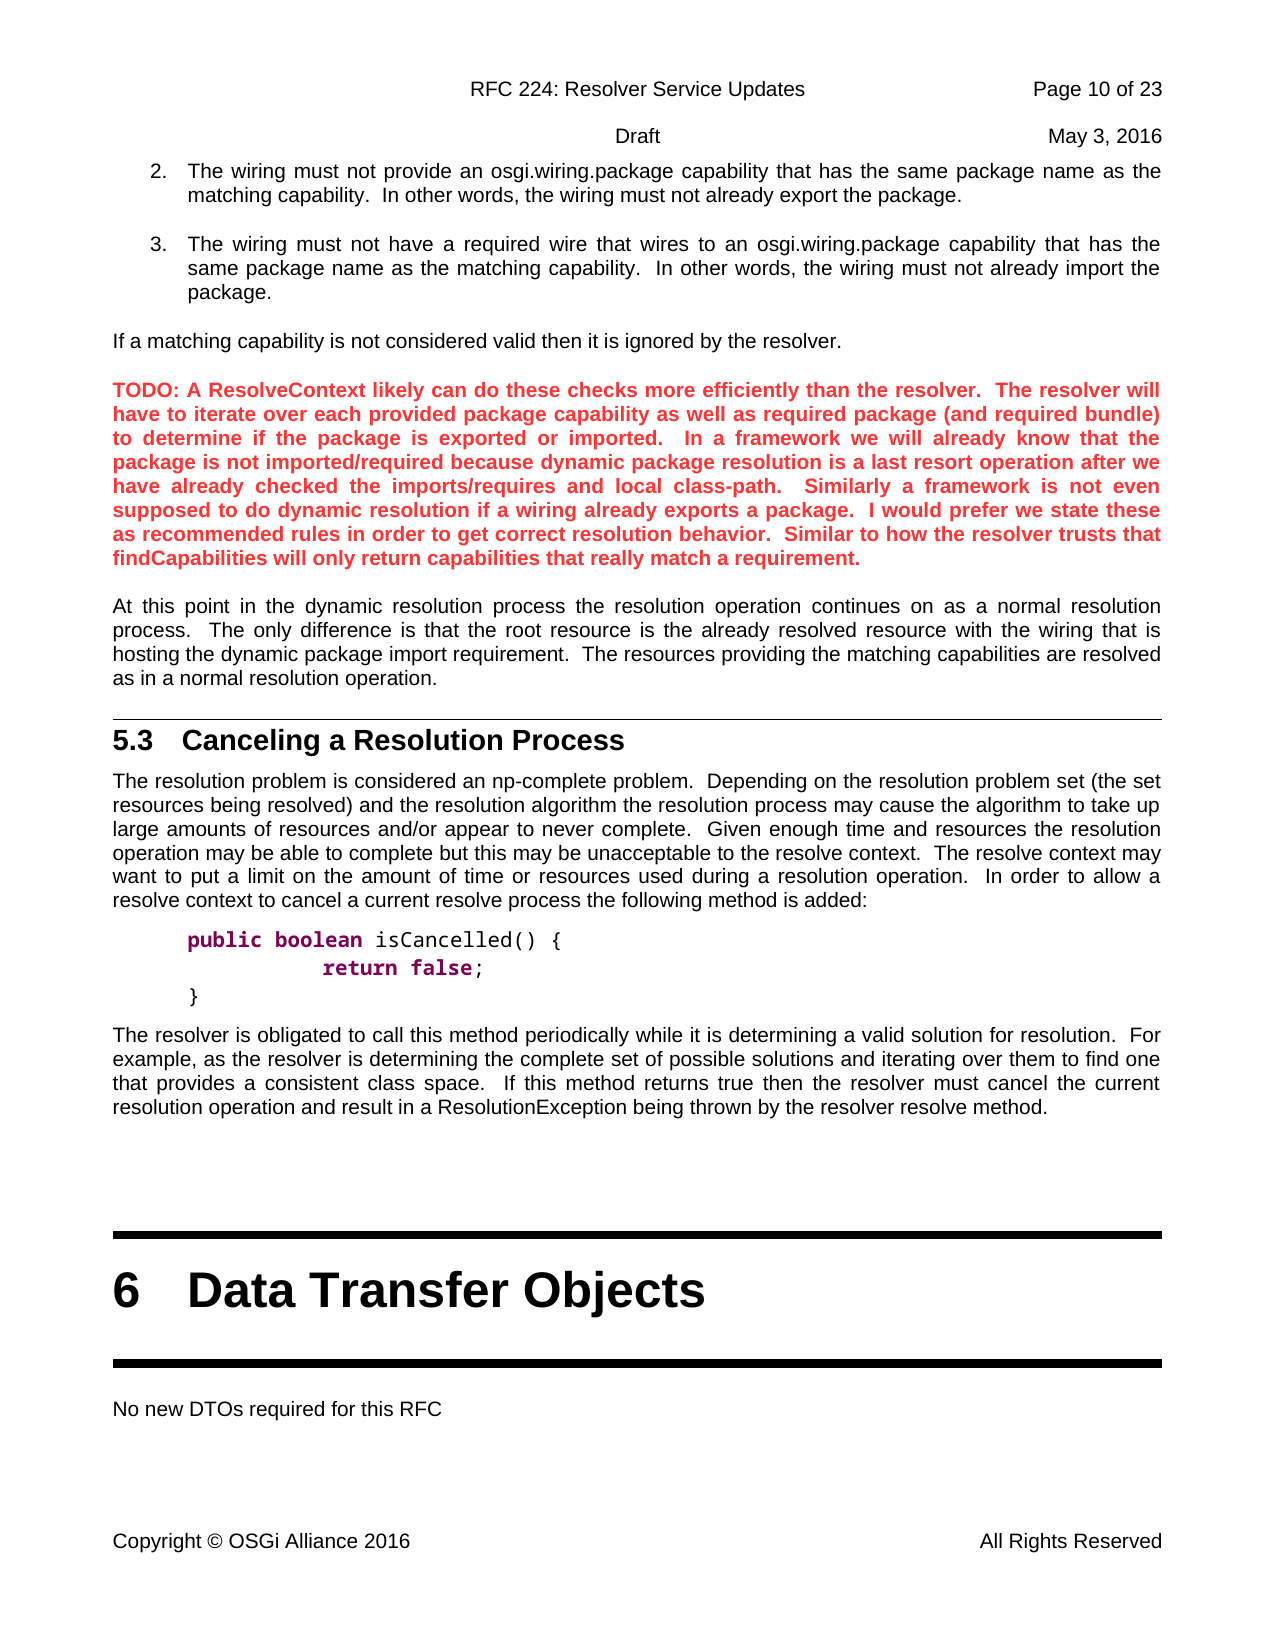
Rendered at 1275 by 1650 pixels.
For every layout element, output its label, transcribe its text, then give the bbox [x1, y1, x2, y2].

subtitle Canceling a Resolution Process [112, 720, 1162, 756]
list The wiring must not provide an osgi.wiring.package capability that has the same package name as the matching capability. In other words, the wiring must not already export the package. [150, 159, 1162, 207]
text return false; [187, 953, 1162, 982]
text The resolver is obligated to call this method periodically while it is determining a valid solution for resolution. For example, as the resolver is determining the complete set of possible solutions and iterating over them to find one that provides a consistent class space. If this method returns true then the resolver must cancel the current resolution operation and result in a ResolutionException being thrown by the resolver resolve method. [112, 1023, 1162, 1118]
text TODO: A ResolveContext likely can do these checks more efficiently than the resolver. The resolver will have to iterate over each provided package capability as well as required package (and required bundle) to determine if the package is exported or imported. In a framework we will already know that the package is not imported/required because dynamic package resolution is a last resort operation after we have already checked the imports/requires and local class-path. Similarly a framework is not even supposed to do dynamic resolution if a wiring already exports a package. I would prefer we state these as recommended rules in order to get correct resolution behavior. Similar to how the resolver trusts that findCapabilities will only return capabilities that really match a requirement. [112, 378, 1162, 569]
text No new DTOs required for this RFC [112, 1397, 1162, 1421]
subtitle Data Transfer Objects [112, 1232, 1162, 1368]
text public boolean isCancelled() { [187, 925, 1162, 953]
text The resolution problem is considered an np-complete problem. Depending on the resolution problem set (the set resources being resolved) and the resolution algorithm the resolution process may cause the algorithm to take up large amounts of resources and/or appear to never complete. Given enough time and resources the resolution operation may be able to complete but this may be unacceptable to the resolve context. The resolve context may want to put a limit on the amount of time or resources used during a resolution operation. In order to allow a resolve context to cancel a current resolve process the following method is added: [112, 768, 1162, 912]
text If a matching capability is not considered valid then it is ignored by the resolver. [112, 329, 1162, 353]
list The wiring must not have a required wire that wires to an osgi.wiring.package capability that has the same package name as the matching capability. In other words, the wiring must not already import the package. [150, 232, 1162, 304]
text At this point in the dynamic resolution process the resolution operation continues on as a normal resolution process. The only difference is that the root resource is the already resolved resource with the wiring that is hosting the dynamic package import requirement. The resources providing the matching capabilities are resolved as in a normal resolution operation. [112, 594, 1162, 690]
text } [187, 982, 1162, 1010]
